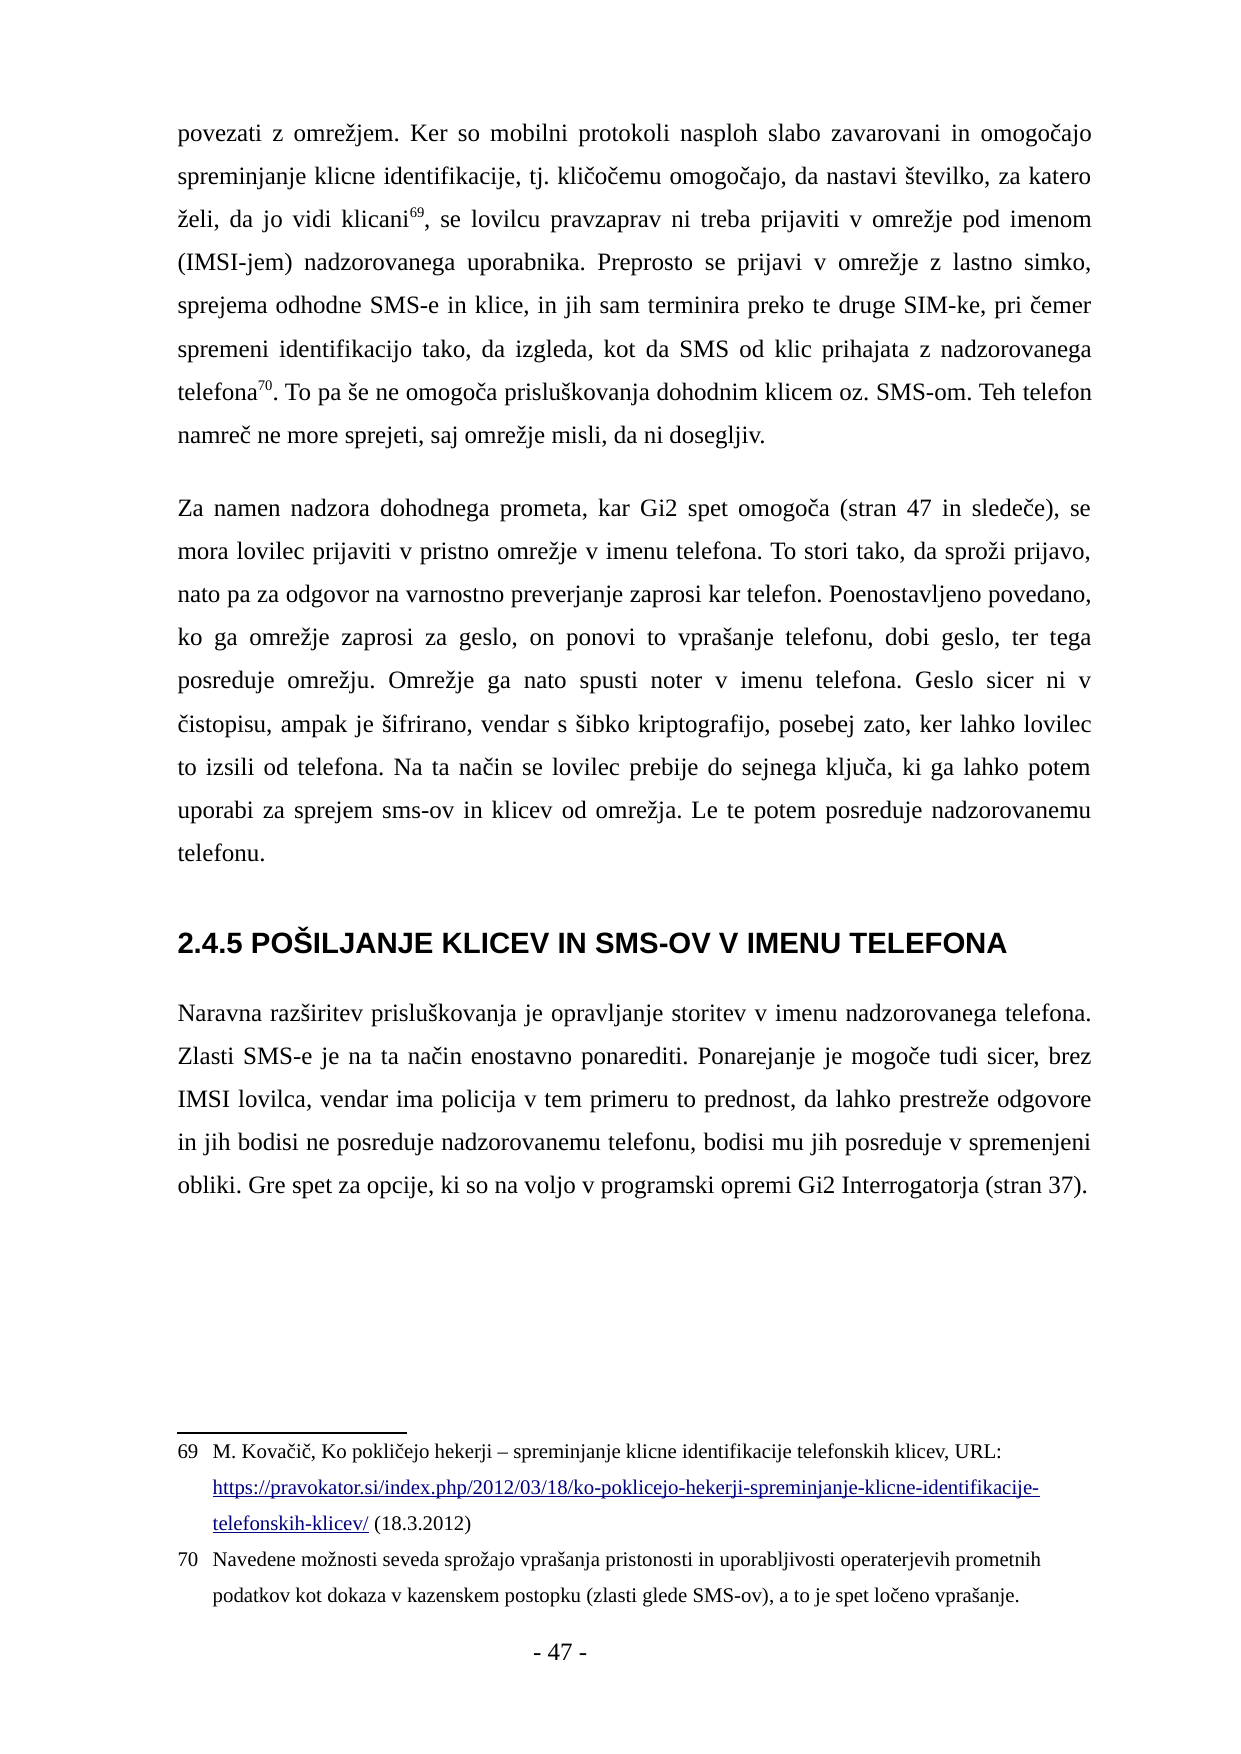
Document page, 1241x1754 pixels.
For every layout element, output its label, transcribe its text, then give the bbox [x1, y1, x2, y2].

text povezati z omrežjem. Ker so mobilni protokoli nasploh slabo zavarovani in omogočajo spreminjanje klicne identifikacije, tj. kličočemu omogočajo, da nastavi številko, za katero želi, da jo vidi klicani, se lovilcu pravzaprav ni treba prijaviti v omrežje pod imenom (IMSI-jem) nadzorovanega uporabnika. Preprosto se prijavi v omrežje z lastno simko, sprejema odhodne SMS-e in klice, in jih sam terminira preko te druge SIM-ke, pri čemer spremeni identifikacijo tako, da izgleda, kot da SMS od klic prihajata z nadzorovanega telefona. To pa še ne omogoča prisluškovanja dohodnim klicem oz. SMS-om. Teh telefon namreč ne more sprejeti, saj omrežje misli, da ni dosegljiv. [177, 118, 1093, 449]
text Za namen nadzora dohodnega prometa, kar Gi2 spet omogoča (stran 47 in sledeče), se mora lovilec prijaviti v pristno omrežje v imenu telefona. To stori tako, da sproži prijavo, nato pa za odgovor na varnostno preverjanje zaprosi kar telefon. Poenostavljeno povedano, ko ga omrežje zaprosi za geslo, on ponovi to vprašanje telefonu, dobi geslo, ter tega posreduje omrežju. Omrežje ga nato spusti noter v imenu telefona. Geslo sicer ni v čistopisu, ampak je šifrirano, vendar s šibko kriptografijo, posebej zato, ker lahko lovilec to izsili od telefona. Na ta način se lovilec prebije do sejnega ključa, ki ga lahko potem uporabi za sprejem sms-ov in klicev od omrežja. Le te potem posreduje nadzorovanemu telefonu. [177, 493, 1093, 867]
text Navedene možnosti seveda sprožajo vprašanja pristonosti in uporabljivosti operaterjevih prometnih podatkov kot dokaza v kazenskem postopku (zlasti glede SMS-ov), a to je spet ločeno vprašanje. [177, 1547, 1093, 1607]
subtitle 2.4.5 Pošiljanje klicev in SMS-ov v imenu telefona [177, 926, 1093, 960]
text M. Kovačič, Ko pokličejo hekerji – spreminjanje klicne identifikacije telefonskih klicev, URL: https://pravokator.si/index.php/2012/03/18/ko-poklicejo-hekerji-spreminjanje-klicne-identifikacije-telefonskih-klicev/ (18.3.2012) [177, 1439, 1093, 1535]
text Naravna razširitev prisluškovanja je opravljanje storitev v imenu nadzorovanega telefona. Zlasti SMS-e je na ta način enostavno ponarediti. Ponarejanje je mogoče tudi sicer, brez IMSI lovilca, vendar ima policija v tem primeru to prednost, da lahko prestreže odgovore in jih bodisi ne posreduje nadzorovanemu telefonu, bodisi mu jih posreduje v spremenjeni obliki. Gre spet za opcije, ki so na voljo v programski opremi Gi2 Interrogatorja (stran 37). [177, 998, 1093, 1199]
